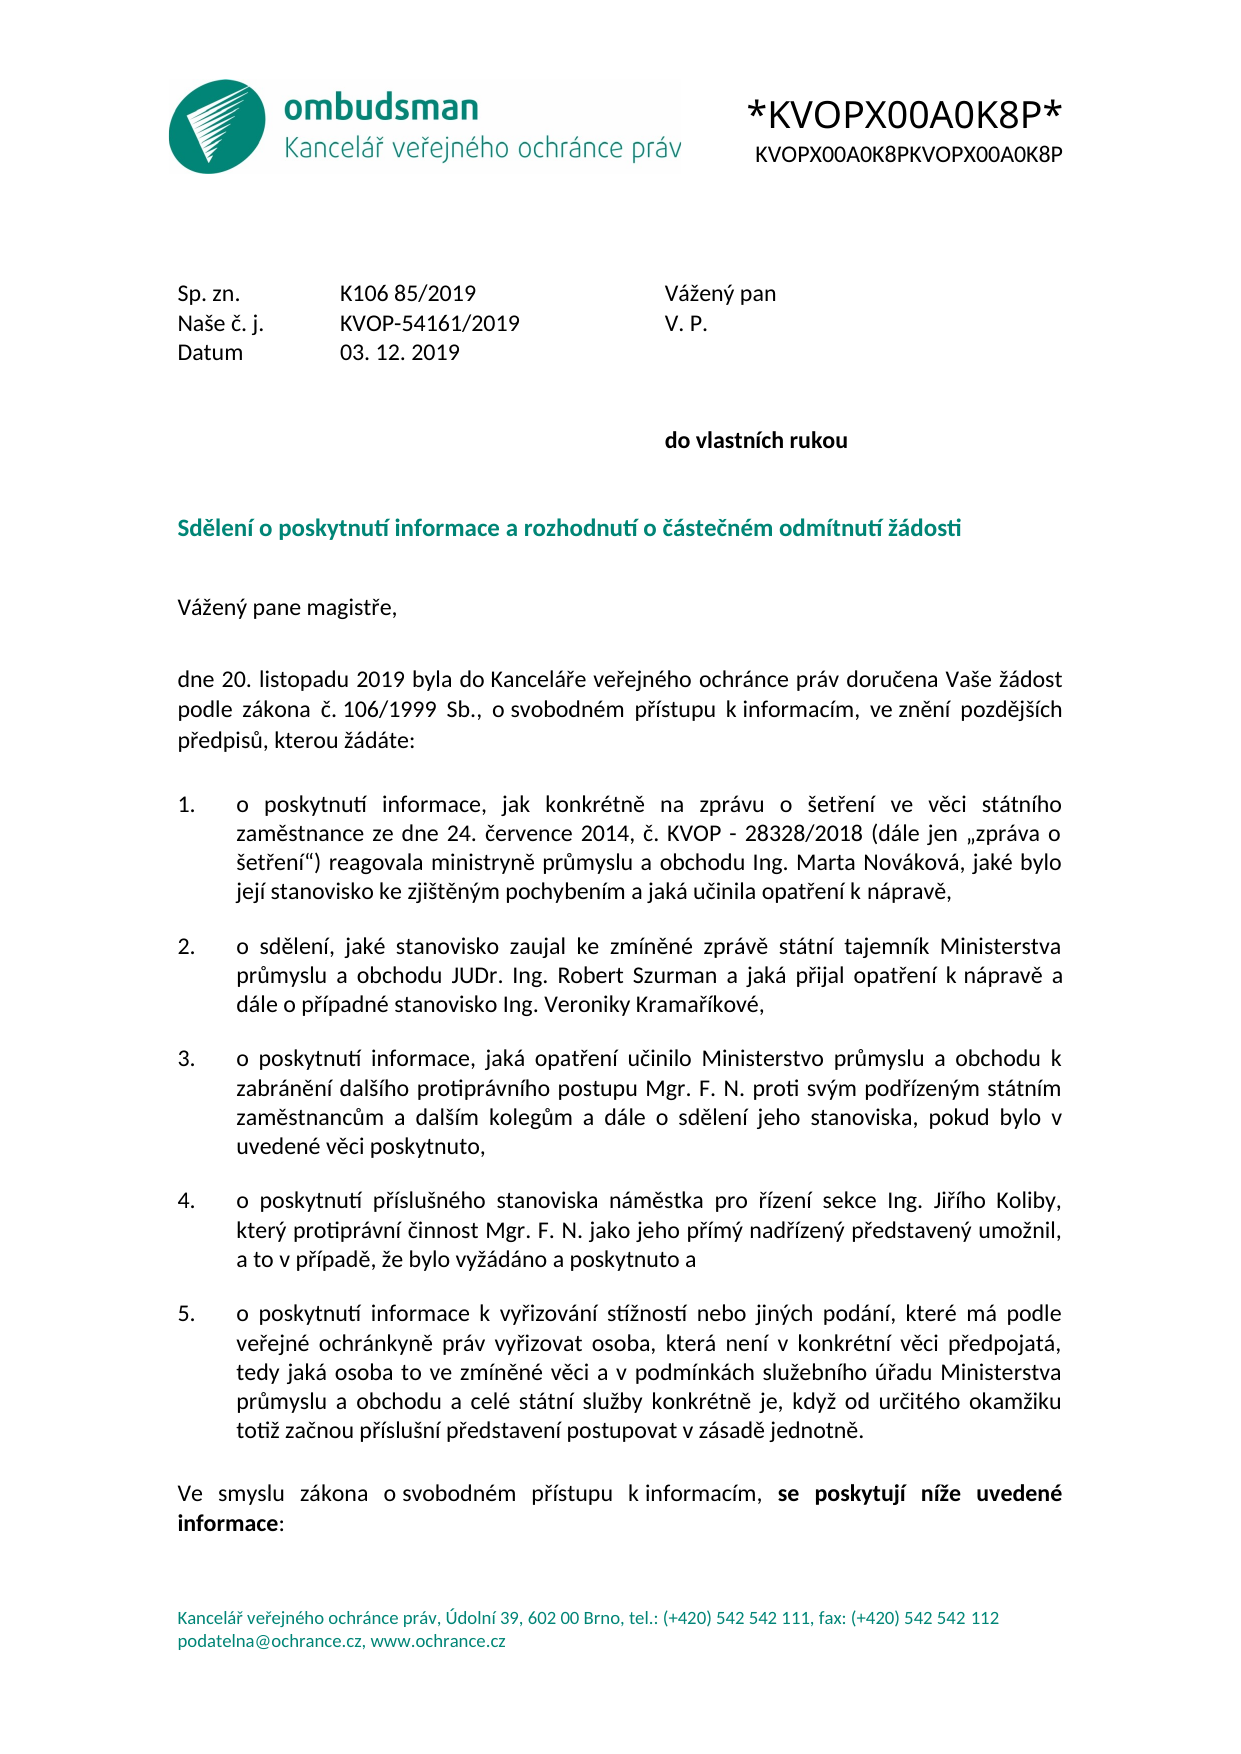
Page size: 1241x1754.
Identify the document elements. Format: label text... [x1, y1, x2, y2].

table_header K106 85/2019 KVOP-54161/2019 03. 12. 2019 [340, 220, 664, 513]
text Ve smyslu zákona o svobodném přístupu k informacím, se poskytují níže uvedené informace: [177, 1478, 1063, 1538]
list o poskytnutí informace, jak konkrétně na zprávu o šetření ve věci státního zaměstnance ze dne 24. července 2014, č. KVOP - 28328/2018 (dále jen „zpráva o šetření“) reagovala ministryně průmyslu a obchodu Ing. Marta Nováková, jaké bylo její stanovisko ke zjištěným pochybením a jaká učinila opatření k nápravě, [177, 789, 1063, 906]
list o sdělení, jaké stanovisko zaujal ke zmíněné zprávě státní tajemník Ministerstva průmyslu a obchodu JUDr. Ing. Robert Szurman a jaká přijal opatření k nápravě a dále o případné stanovisko Ing. Veroniky Kramaříkové, [177, 931, 1063, 1018]
table_header Sp. zn. Naše č. j. Datum [177, 220, 340, 513]
text Vážený pane magistře, [177, 592, 1063, 621]
list o poskytnutí příslušného stanoviska náměstka pro řízení sekce Ing. Jiřího Koliby, který protiprávní činnost Mgr. F. N. jako jeho přímý nadřízený představený umožnil, a to v případě, že bylo vyžádáno a poskytnuto a [177, 1186, 1063, 1273]
table_header Vážený pan V. P. do vlastních rukou [665, 220, 1085, 513]
subtitle Sdělení o poskytnutí informace a rozhodnutí o částečném odmítnutí žádosti [177, 513, 1063, 543]
list o poskytnutí informace k vyřizování stížností nebo jiných podání, které má podle veřejné ochránkyně práv vyřizovat osoba, která není v konkrétní věci předpojatá, tedy jaká osoba to ve zmíněné věci a v podmínkách služebního úřadu Ministerstva průmyslu a obchodu a celé státní služby konkrétně je, když od určitého okamžiku totiž začnou příslušní představení postupovat v zásadě jednotně. [177, 1298, 1063, 1445]
list o poskytnutí informace, jaká opatření učinilo Ministerstvo průmyslu a obchodu k zabránění dalšího protiprávního postupu Mgr. F. N. proti svým podřízeným státním zaměstnancům a dalším kolegům a dále o sdělení jeho stanoviska, pokud bylo v uvedené věci poskytnuto, [177, 1043, 1063, 1161]
text dne 20. listopadu 2019 byla do Kanceláře veřejného ochránce práv doručena Vaše žádost podle zákona č. 106/1999 Sb., o svobodném přístupu k informacím, ve znění pozdějších předpisů, kterou žádáte: [177, 664, 1063, 754]
